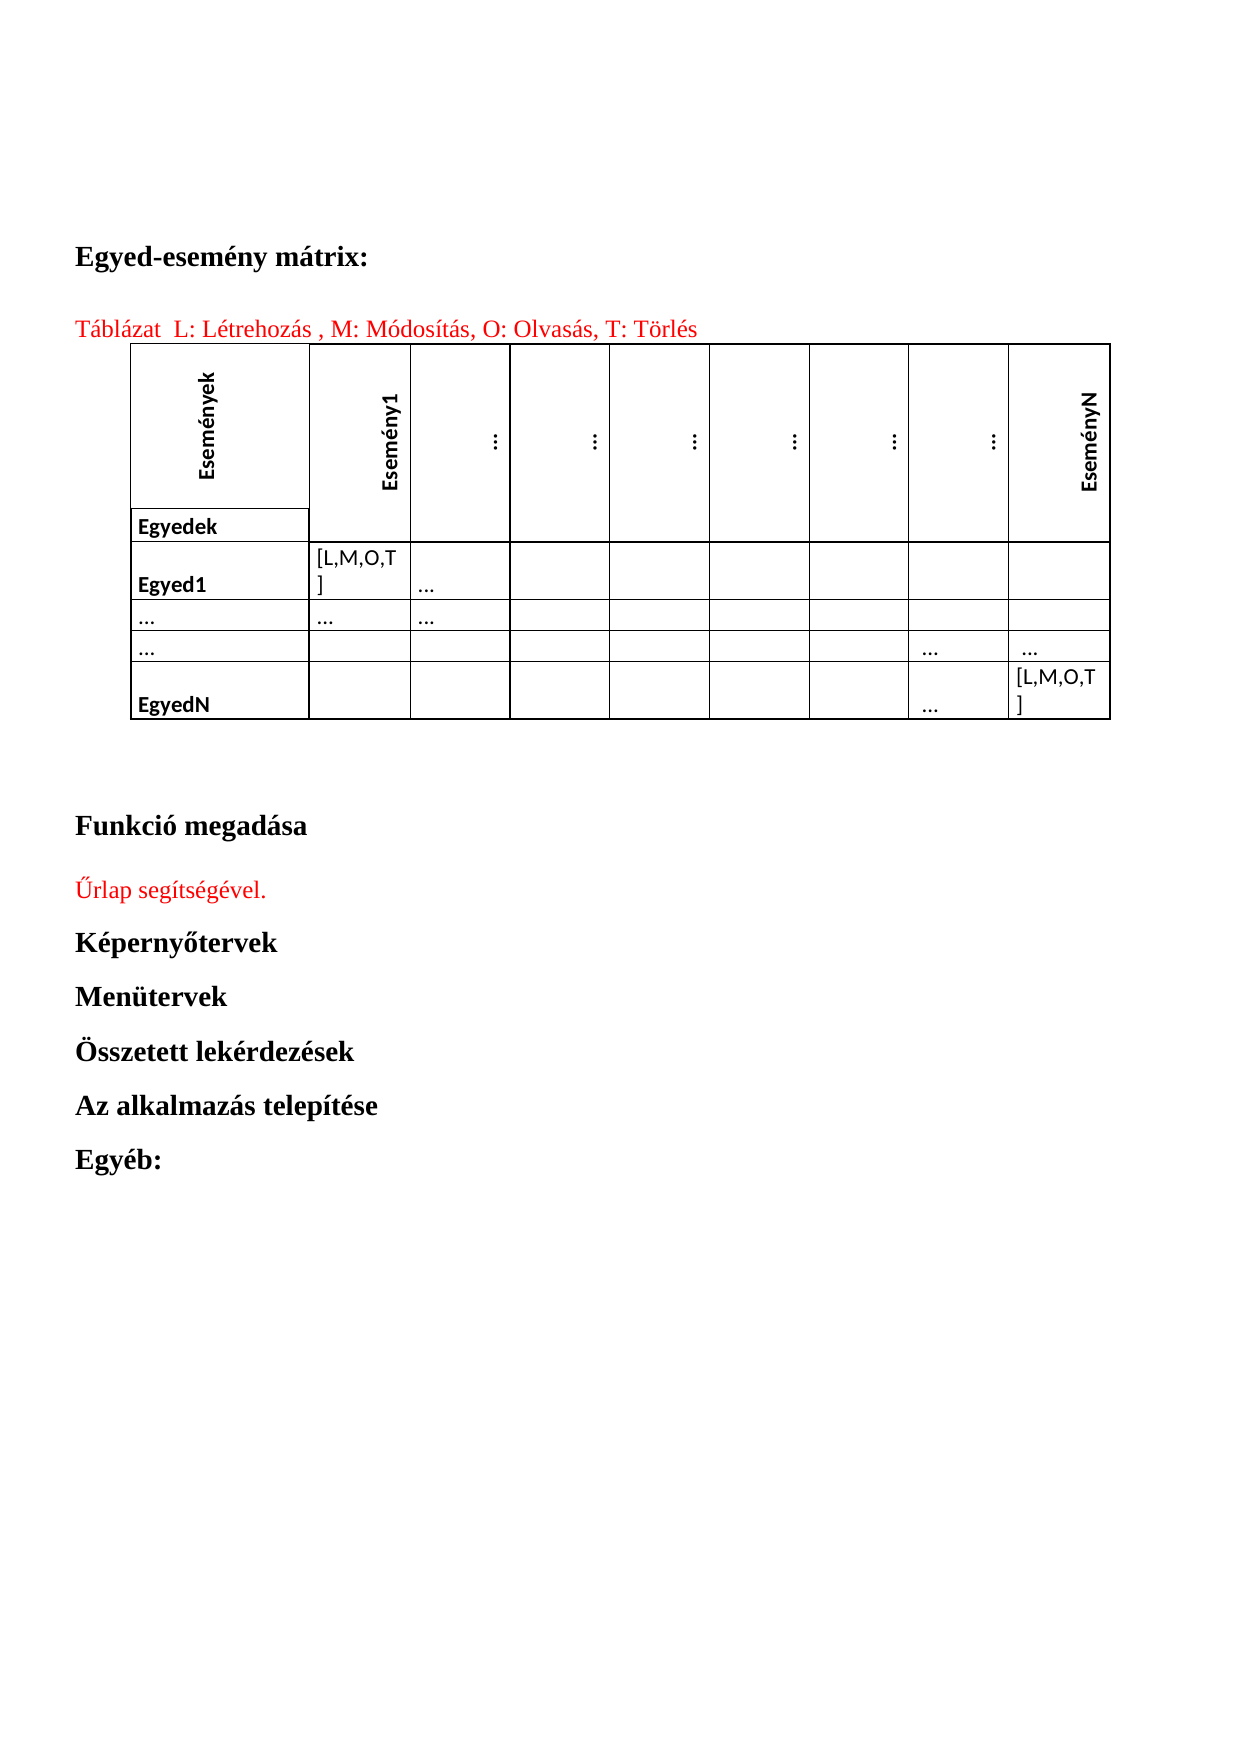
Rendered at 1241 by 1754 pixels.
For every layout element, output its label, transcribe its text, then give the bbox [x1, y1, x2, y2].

table_cell [310, 631, 410, 661]
table_cell [810, 600, 908, 630]
table_cell [610, 631, 709, 661]
table_cell ... [411, 543, 509, 599]
table_cell ... [1009, 631, 1109, 661]
table_cell [411, 662, 509, 718]
table_cell [411, 631, 509, 661]
table_cell ... [132, 631, 308, 661]
table_header Események [131, 344, 309, 508]
table_header ... [810, 345, 908, 541]
table_cell [L,M,O,T] [1009, 662, 1109, 718]
table_cell [909, 543, 1008, 599]
table_header EseményN [1009, 345, 1109, 541]
table_header ... [511, 345, 609, 541]
subtitle Egyed-esemény mátrix: [75, 239, 1165, 273]
table_cell [511, 662, 609, 718]
table_cell [710, 662, 809, 718]
table_header ... [909, 345, 1008, 541]
table_cell [810, 543, 908, 599]
table_header ... [610, 345, 709, 541]
table_cell [1009, 543, 1109, 599]
table_cell Egyedek [132, 509, 308, 541]
table_cell ... [132, 600, 308, 630]
subtitle Funkció megadása [75, 808, 1165, 842]
table_cell ... [909, 631, 1008, 661]
subtitle Menütervek [75, 979, 1165, 1013]
table_cell [511, 543, 609, 599]
table_cell [810, 662, 908, 718]
table_cell [810, 631, 908, 661]
text Űrlap segítségével. [75, 875, 1165, 904]
table_cell [710, 600, 809, 630]
table_cell [610, 543, 709, 599]
table_header ... [411, 345, 509, 541]
table_cell [710, 543, 809, 599]
table_cell [511, 631, 609, 661]
table_cell ... [411, 600, 509, 630]
subtitle Képernyőtervek [75, 925, 1165, 958]
subtitle Összetett lekérdezések [75, 1034, 1165, 1067]
table_cell EgyedN [132, 662, 308, 718]
table_cell [610, 600, 709, 630]
subtitle Az alkalmazás telepítése [75, 1088, 1165, 1122]
subtitle Egyéb: [75, 1142, 1165, 1176]
table_header ... [710, 345, 809, 541]
table_cell [610, 662, 709, 718]
table_cell [909, 600, 1008, 630]
table_cell ... [310, 600, 410, 630]
table_cell ... [909, 662, 1008, 718]
table_header Esemény1 [310, 345, 410, 541]
table_cell [L,M,O,T] [310, 543, 410, 599]
table_cell [310, 662, 410, 718]
table_cell [511, 600, 609, 630]
table_cell [1009, 600, 1109, 630]
table_cell [710, 631, 809, 661]
text Táblázat L: Létrehozás , M: Módosítás, O: Olvasás, T: Törlés [75, 314, 1165, 343]
table_cell Egyed1 [132, 542, 308, 599]
